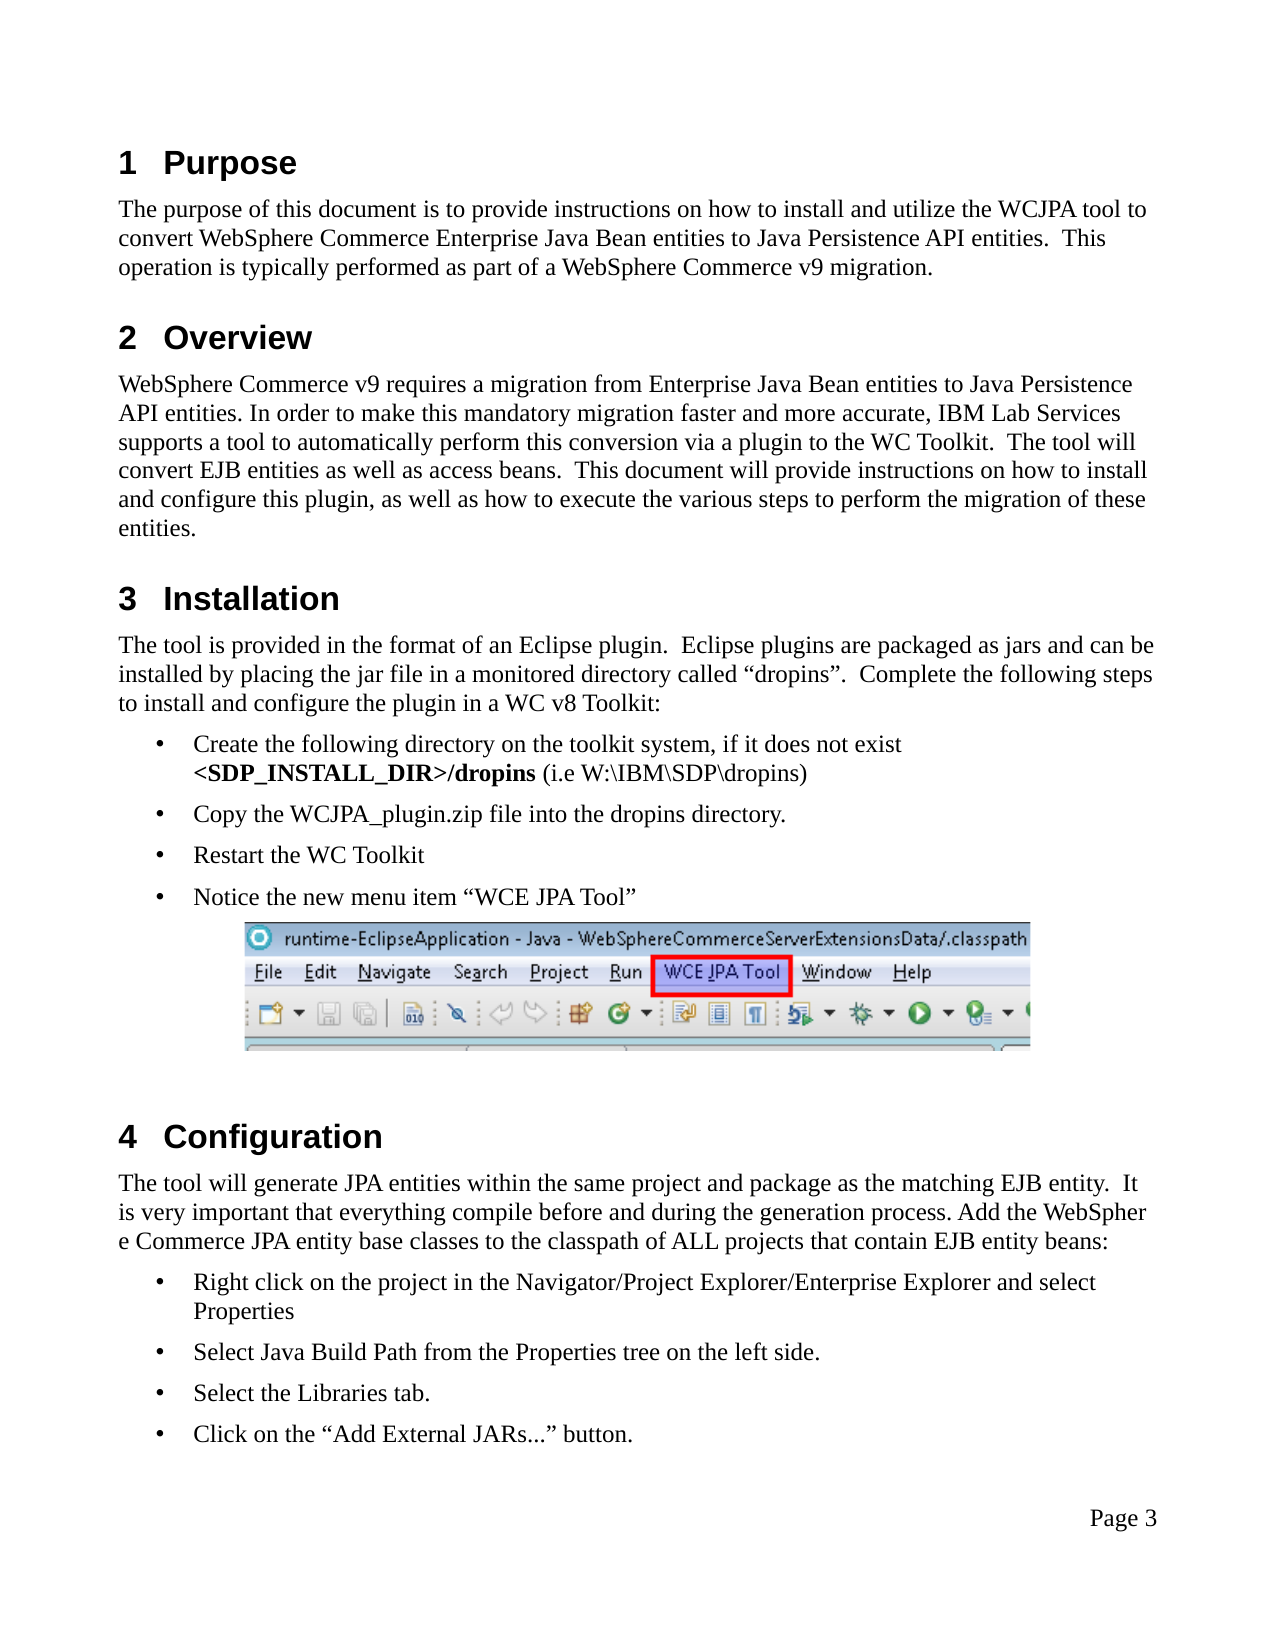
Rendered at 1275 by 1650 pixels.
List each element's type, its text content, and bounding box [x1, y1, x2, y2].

list Copy the WCJPA_plugin.zip file into the dropins directory. [156, 799, 1157, 828]
list Restart the WC Toolkit [156, 840, 1157, 869]
picture [244, 922, 1031, 1051]
list Right click on the project in the Navigator/Project Explorer/Enterprise Explorer and select Properties [156, 1267, 1157, 1324]
text The tool will generate JPA entities within the same project and package as the matching EJB entity. It is very important that everything compile before and during the generation process. Add the WebSpher e Commerce JPA entity base classes to the classpath of ALL projects that contain EJB entity beans: [118, 1168, 1157, 1254]
list Click on the “Add External JARs...” button. [156, 1419, 1157, 1448]
text The purpose of this document is to provide instructions on how to install and utilize the WCJPA tool to convert WebSphere Commerce Enterprise Java Bean entities to Java Persistence API entities. This operation is typically performed as part of a WebSphere Commerce v9 migration. [118, 194, 1157, 281]
text WebSphere Commerce v9 requires a migration from Enterprise Java Bean entities to Java Persistence API entities. In order to make this mandatory migration faster and more accurate, IBM Lab Services supports a tool to automatically perform this conversion via a plugin to the WC Toolkit. The tool will convert EJB entities as well as access beans. This document will provide instructions on how to install and configure this plugin, as well as how to execute the various steps to perform the migration of these entities. [118, 369, 1157, 542]
subtitle Configuration [118, 1117, 1157, 1156]
list Notice the new menu item “WCE JPA Tool” [156, 882, 1157, 910]
list Select Java Build Path from the Properties tree on the left side. [156, 1337, 1157, 1366]
subtitle Installation [118, 579, 1157, 618]
list Select the Libraries tab. [156, 1378, 1157, 1407]
subtitle Purpose [118, 143, 1157, 182]
text The tool is provided in the format of an Eclipse plugin. Eclipse plugins are packaged as jars and can be installed by placing the jar file in a monitored directory called “dropins”. Complete the following steps to install and configure the plugin in a WC v8 Toolkit: [118, 630, 1157, 717]
subtitle Overview [118, 318, 1157, 357]
list Create the following directory on the toolkit system, if it does not exist <SDP_INSTALL_DIR>/dropins (i.e W:\IBM\SDP\dropins) [156, 729, 1157, 787]
